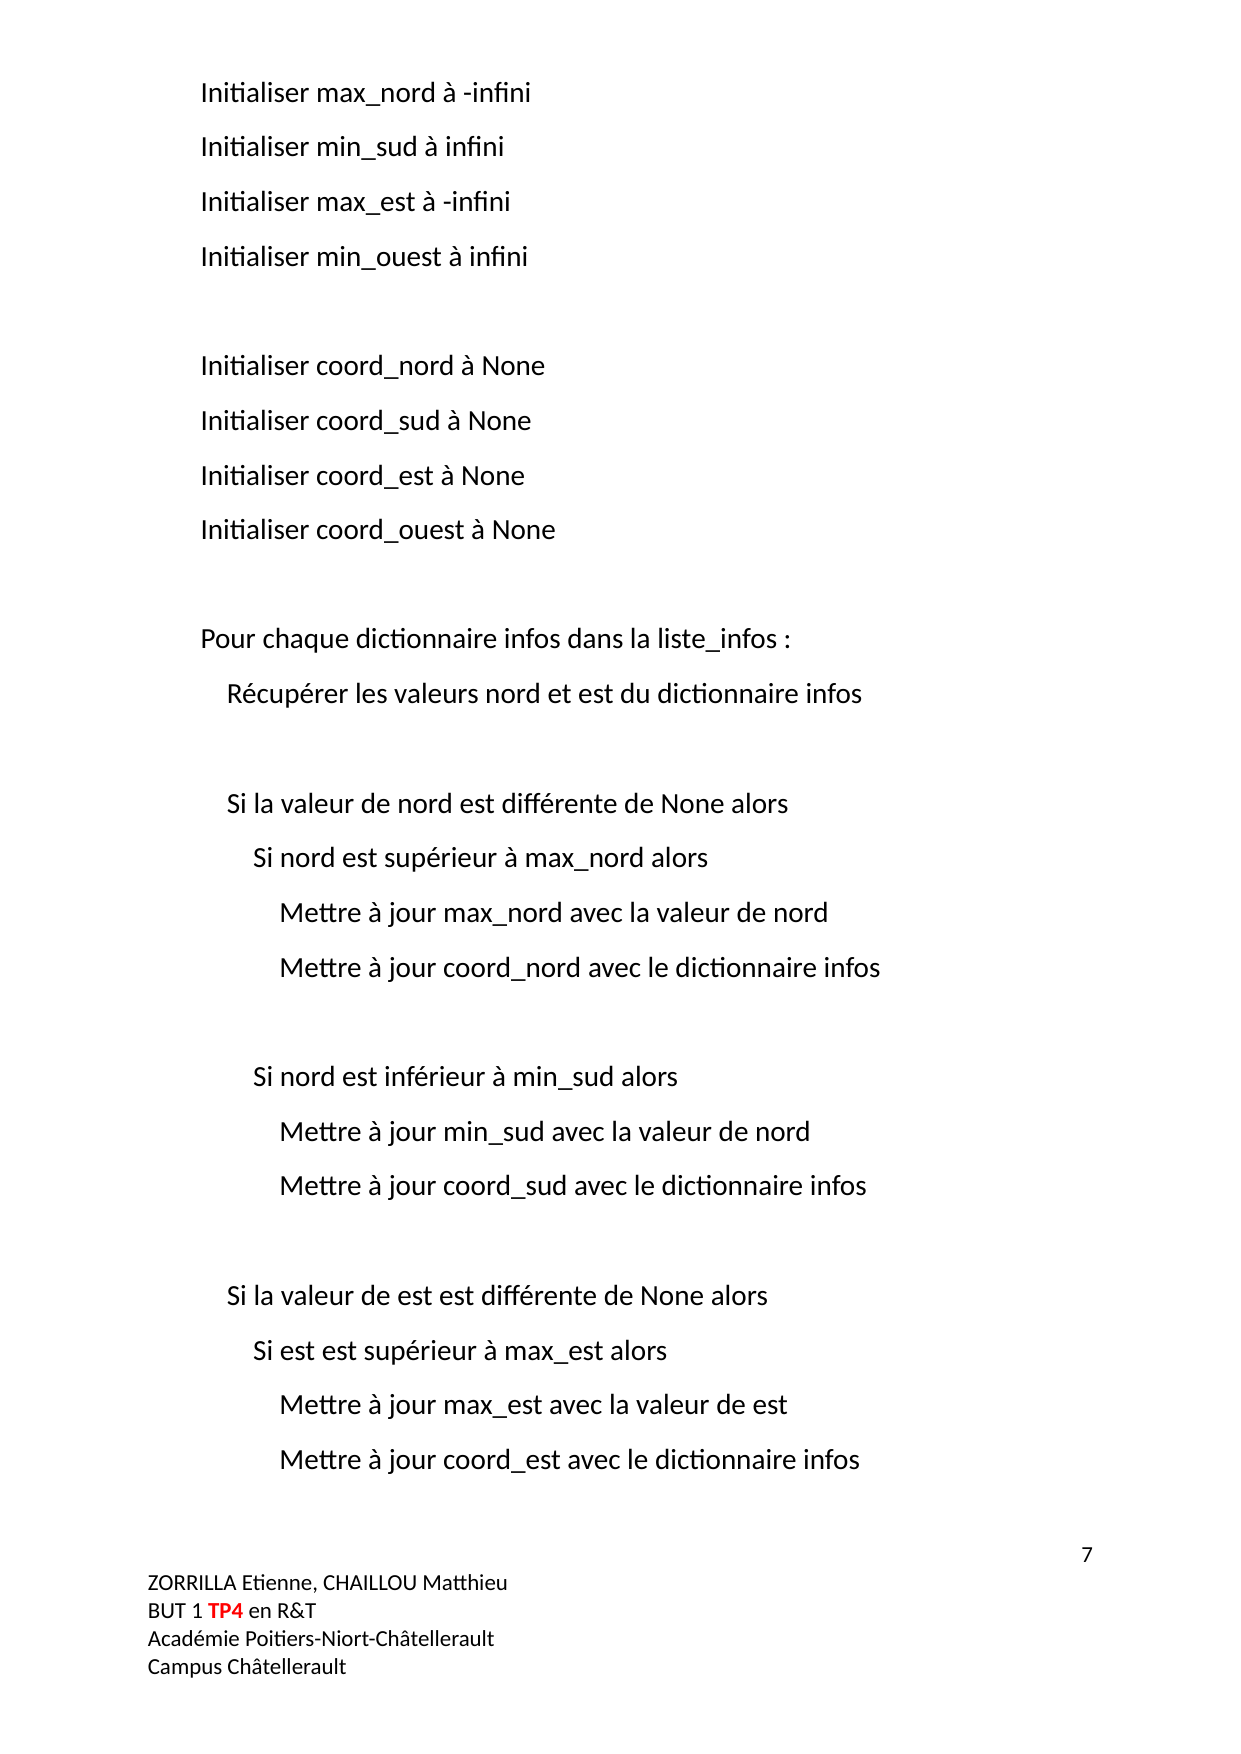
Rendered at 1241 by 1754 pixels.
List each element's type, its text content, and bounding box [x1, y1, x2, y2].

text Initialiser coord_nord à None [148, 347, 1093, 383]
text Initialiser coord_ouest à None [148, 511, 1093, 547]
text Si est est supérieur à max_est alors [148, 1332, 1093, 1367]
text Initialiser max_nord à -infini [148, 74, 1093, 109]
text Initialiser min_ouest à infini [148, 238, 1093, 273]
text Si nord est inférieur à min_sud alors [148, 1058, 1093, 1094]
text Mettre à jour min_sud avec la valeur de nord [148, 1113, 1093, 1148]
text Mettre à jour coord_est avec le dictionnaire infos [148, 1441, 1093, 1477]
text Mettre à jour max_est avec la valeur de est [148, 1386, 1093, 1422]
text Pour chaque dictionnaire infos dans la liste_infos : [148, 621, 1093, 656]
text Mettre à jour coord_nord avec le dictionnaire infos [148, 949, 1093, 984]
text Si la valeur de nord est différente de None alors [148, 785, 1093, 820]
text Initialiser coord_est à None [148, 457, 1093, 492]
text Mettre à jour max_nord avec la valeur de nord [148, 894, 1093, 930]
text Récupérer les valeurs nord et est du dictionnaire infos [148, 675, 1093, 711]
text Mettre à jour coord_sud avec le dictionnaire infos [148, 1167, 1093, 1203]
text Si la valeur de est est différente de None alors [148, 1277, 1093, 1312]
text Si nord est supérieur à max_nord alors [148, 839, 1093, 875]
text Initialiser min_sud à infini [148, 128, 1093, 164]
text Initialiser max_est à -infini [148, 183, 1093, 219]
text Initialiser coord_sud à None [148, 402, 1093, 437]
